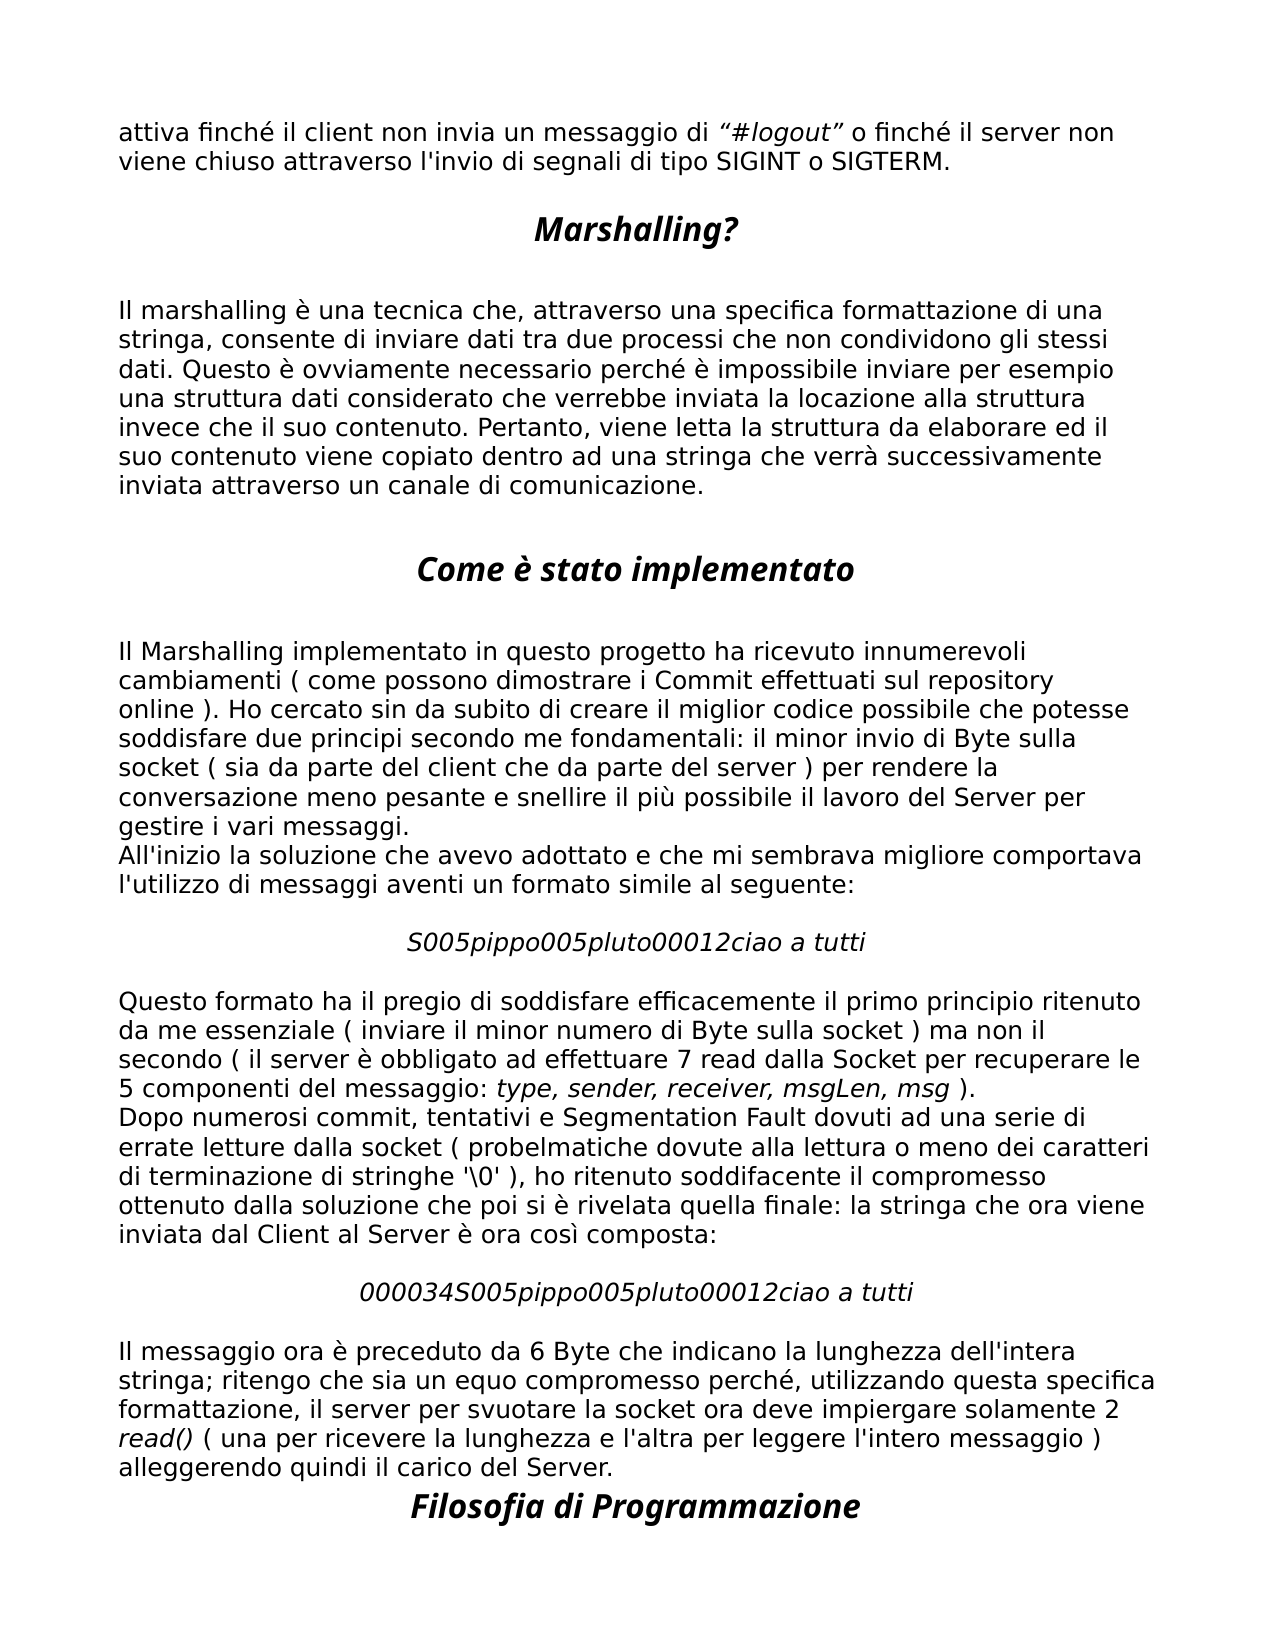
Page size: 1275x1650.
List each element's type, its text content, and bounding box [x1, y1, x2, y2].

text Il marshalling è una tecnica che, attraverso una specifica formattazione di una stringa, consente di inviare dati tra due processi che non condividono gli stessi dati. Questo è ovviamente necessario perché è impossibile inviare per esempio una struttura dati considerato che verrebbe inviata la locazione alla struttura invece che il suo contenuto. Pertanto, viene letta la struttura da elaborare ed il suo contenuto viene copiato dentro ad una stringa che verrà successivamente inviata attraverso un canale di comunicazione. [118, 296, 1157, 501]
text S005pippo005pluto00012ciao a tutti [118, 928, 1157, 958]
text Filosofia di Programmazione [118, 1483, 1157, 1528]
text 000034S005pippo005pluto00012ciao a tutti [118, 1278, 1157, 1308]
text All'inizio la soluzione che avevo adottato e che mi sembrava migliore comportava l'utilizzo di messaggi aventi un formato simile al seguente: [118, 841, 1157, 899]
text Come è stato implementato [118, 546, 1157, 591]
text attiva finché il client non invia un messaggio di “#logout” o finché il server non viene chiuso attraverso l'invio di segnali di tipo SIGINT o SIGTERM. [118, 118, 1157, 176]
text Marshalling? [118, 206, 1157, 251]
text Dopo numerosi commit, tentativi e Segmentation Fault dovuti ad una serie di errate letture dalla socket ( probelmatiche dovute alla lettura o meno dei caratteri di terminazione di stringhe '\0' ), ho ritenuto soddifacente il compromesso ottenuto dalla soluzione che poi si è rivelata quella finale: la stringa che ora viene inviata dal Client al Server è ora così composta: [118, 1103, 1157, 1249]
text Questo formato ha il pregio di soddisfare efficacemente il primo principio ritenuto da me essenziale ( inviare il minor numero di Byte sulla socket ) ma non il secondo ( il server è obbligato ad effettuare 7 read dalla Socket per recuperare le 5 componenti del messaggio: type, sender, receiver, msgLen, msg ). [118, 987, 1157, 1103]
text Il Marshalling implementato in questo progetto ha ricevuto innumerevoli cambiamenti ( come possono dimostrare i Commit effettuati sul repository online ). Ho cercato sin da subito di creare il miglior codice possibile che potesse soddisfare due principi secondo me fondamentali: il minor invio di Byte sulla socket ( sia da parte del client che da parte del server ) per rendere la conversazione meno pesante e snellire il più possibile il lavoro del Server per gestire i vari messaggi. [118, 637, 1157, 841]
text Il messaggio ora è preceduto da 6 Byte che indicano la lunghezza dell'intera stringa; ritengo che sia un equo compromesso perché, utilizzando questa specifica formattazione, il server per svuotare la socket ora deve impiergare solamente 2 read() ( una per ricevere la lunghezza e l'altra per leggere l'intero messaggio ) alleggerendo quindi il carico del Server. [118, 1337, 1157, 1483]
